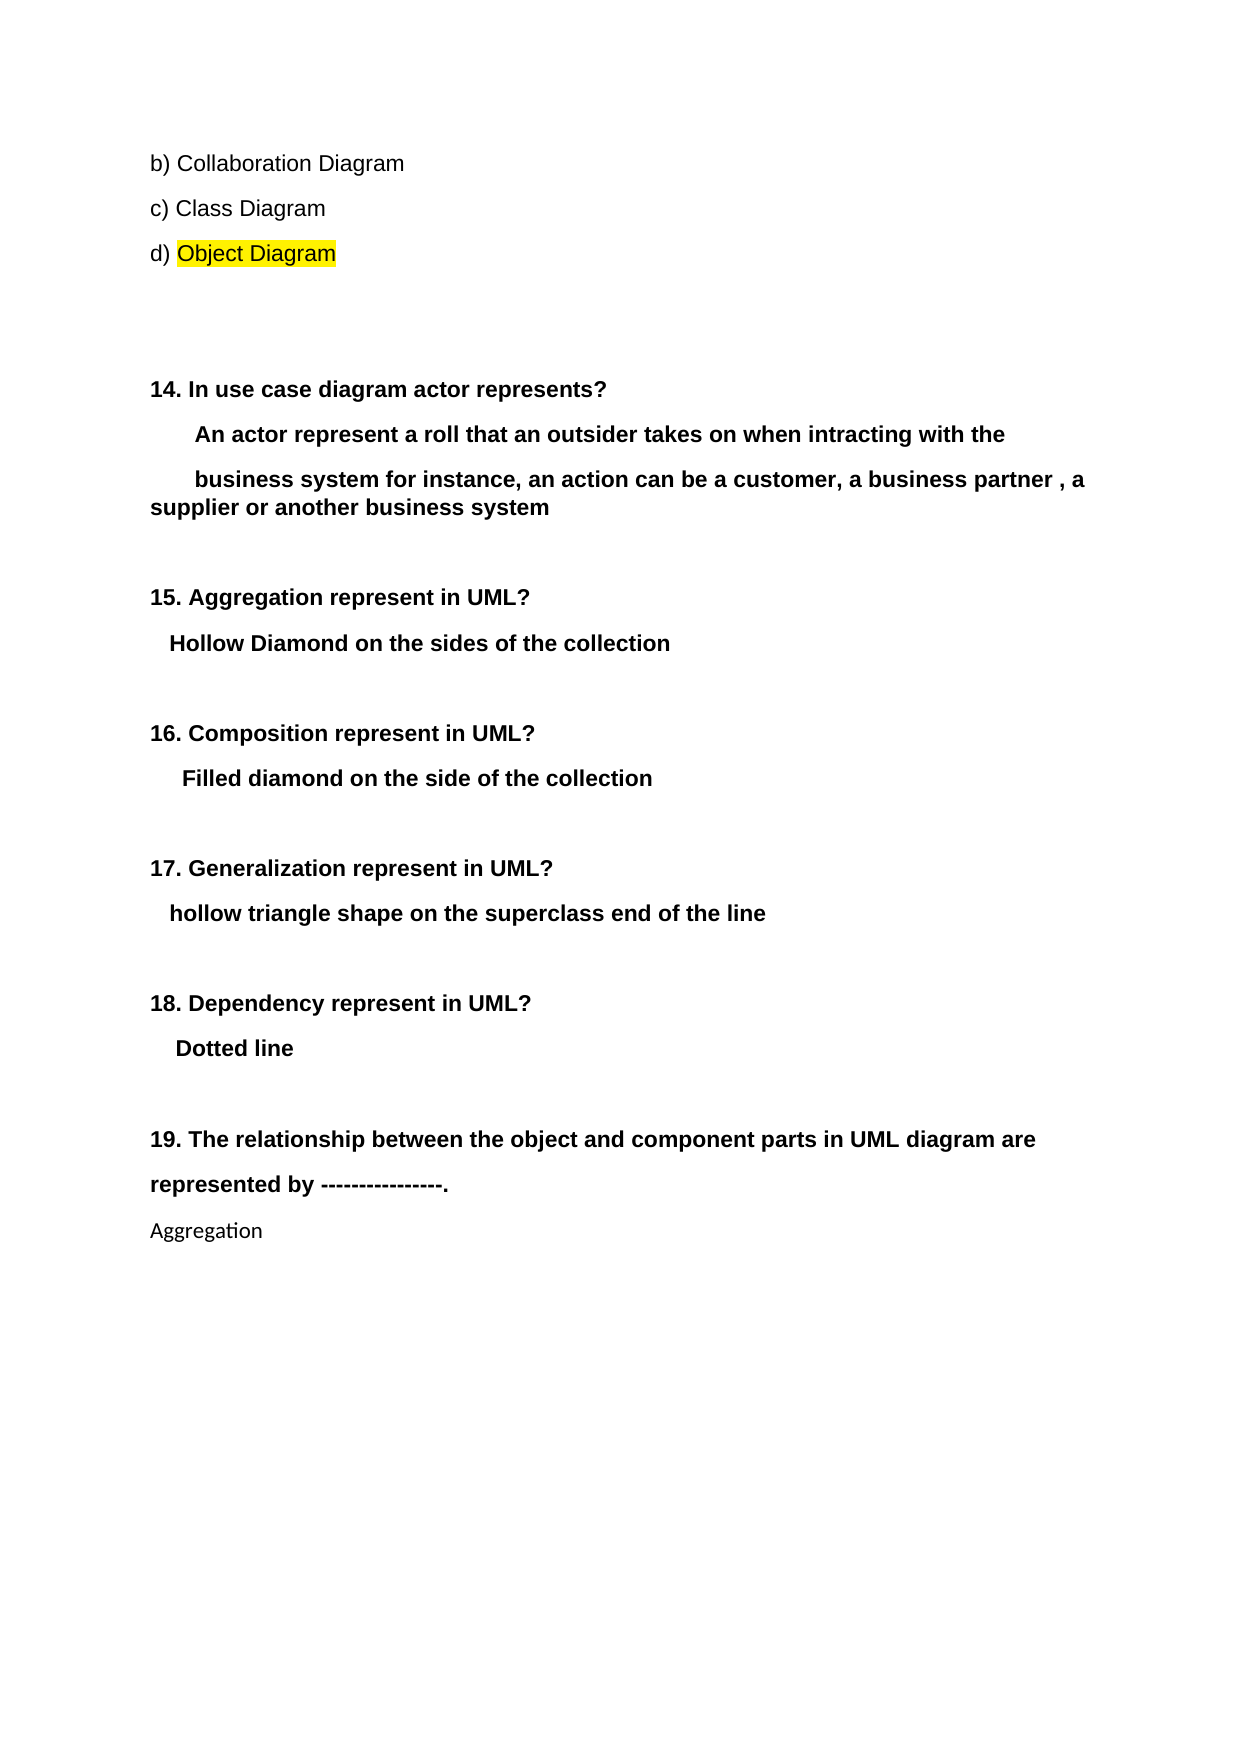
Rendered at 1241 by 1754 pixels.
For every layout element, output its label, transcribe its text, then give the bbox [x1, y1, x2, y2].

text d) Object Diagram [150, 240, 1090, 267]
text 16. Composition represent in UML? [150, 720, 1090, 746]
text 14. In use case diagram actor represents? [150, 376, 1090, 402]
text c) Class Diagram [150, 195, 1090, 221]
text represented by ----------------. [150, 1171, 1090, 1197]
text Filled diamond on the side of the collection [150, 765, 1090, 791]
text b) Collaboration Diagram [150, 150, 1090, 176]
text Dotted line [150, 1035, 1090, 1062]
text hollow triangle shape on the superclass end of the line [150, 900, 1090, 926]
text 19. The relationship between the object and component parts in UML diagram are [150, 1126, 1090, 1152]
text 17. Generalization represent in UML? [150, 855, 1090, 881]
text 18. Dependency represent in UML? [150, 990, 1090, 1017]
text An actor represent a roll that an outsider takes on when intracting with the [150, 421, 1090, 447]
text Hollow Diamond on the sides of the collection [150, 629, 1090, 656]
text business system for instance, an action can be a customer, a business partner , a supplier or another business system [150, 466, 1090, 521]
text Aggregation [150, 1216, 1090, 1244]
text 15. Aggregation represent in UML? [150, 584, 1090, 611]
